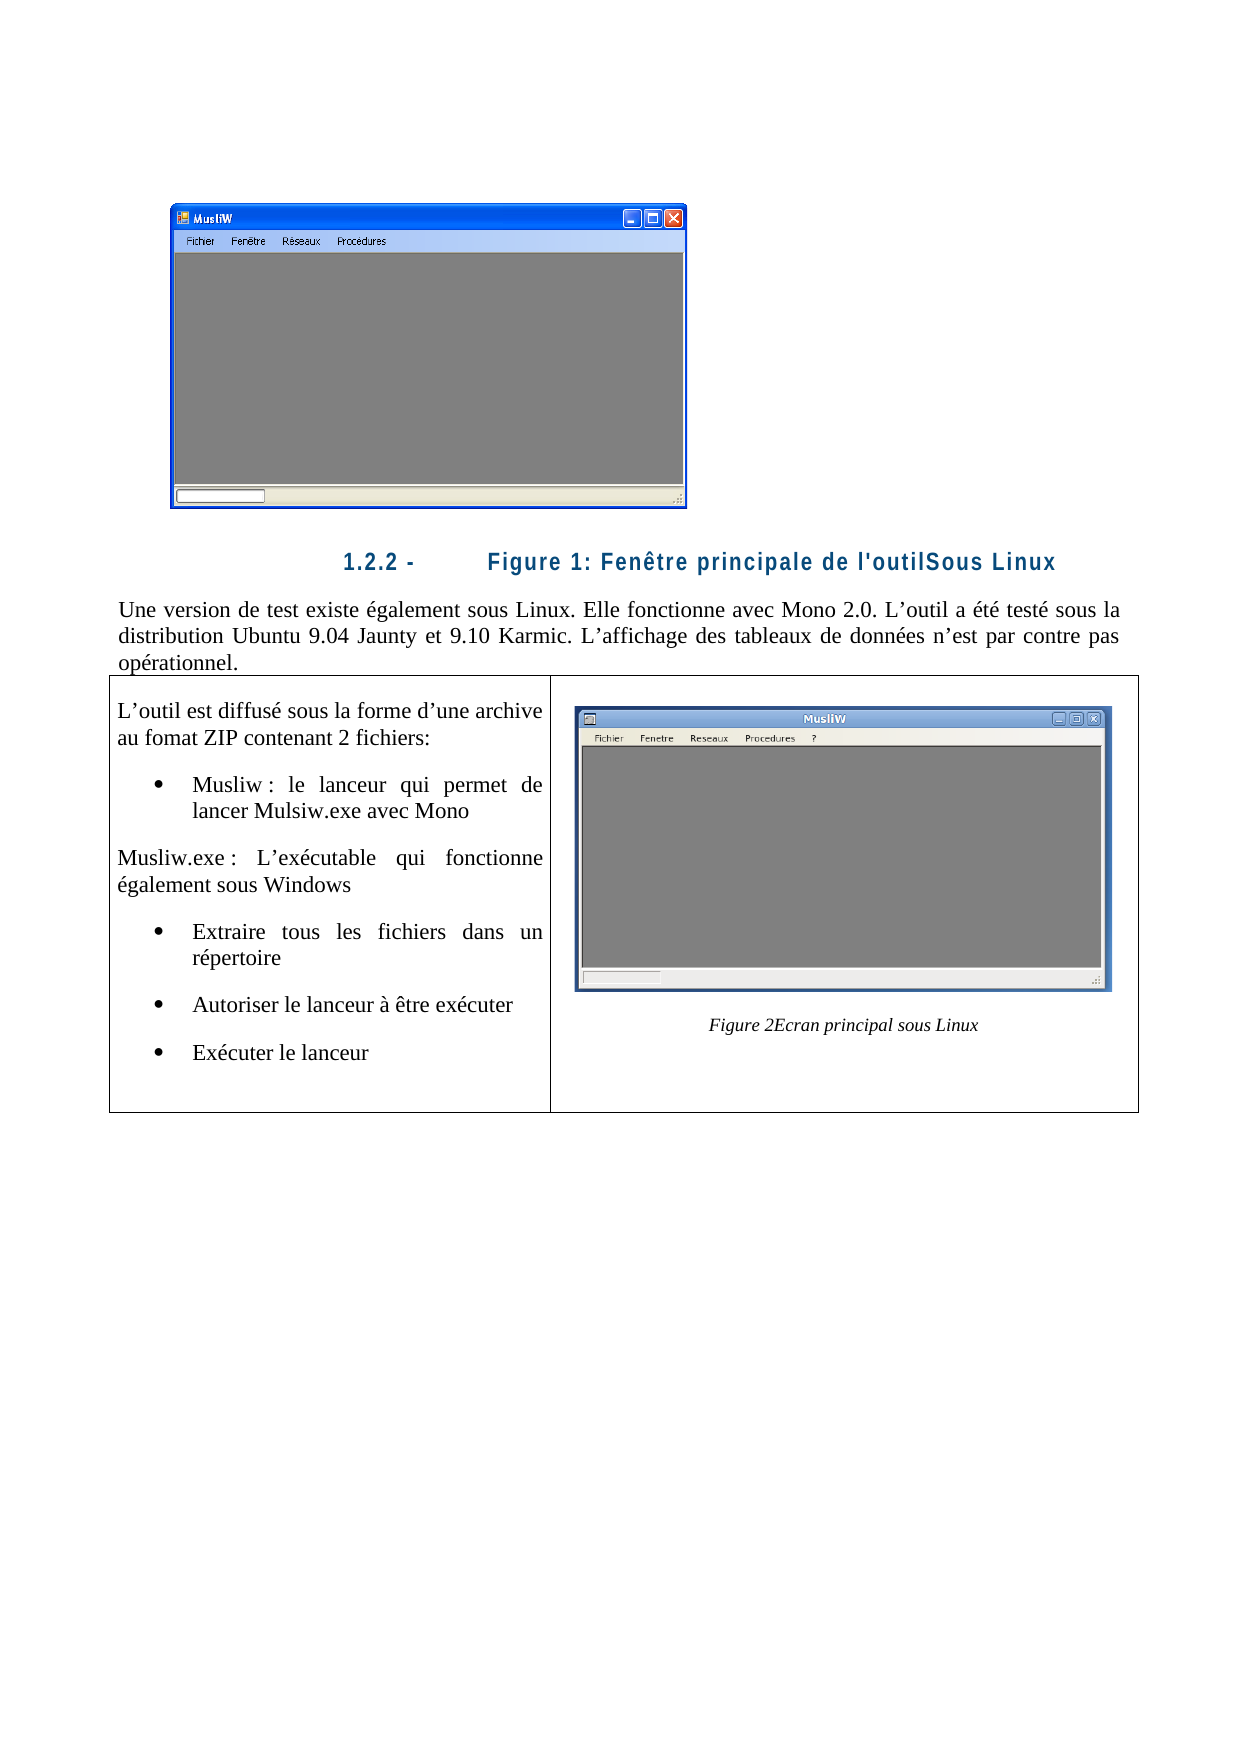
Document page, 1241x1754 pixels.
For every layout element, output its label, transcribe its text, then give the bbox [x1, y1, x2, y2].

picture [574, 706, 1113, 992]
table_header L’outil est diffusé sous la forme d’une archive au fomat ZIP contenant 2 fichiers: Musliw : le lanceur qui permet de lancer Mulsiw.exe avec Mono Musliw.exe : L’exécutable qui fonctionne également sous Windows Extraire tous les fichiers dans un répertoire Autoriser le lanceur à être exécuter Exécuter le lanceur [110, 676, 550, 1112]
table_header Figure 2Ecran principal sous Linux [551, 676, 1138, 1112]
picture [170, 203, 688, 509]
text Une version de test existe également sous Linux. Elle fonctionne avec Mono 2.0. L’outil a été testé sous la distribution Ubuntu 9.04 Jaunty et 9.10 Karmic. L’affichage des tableaux de données n’est par contre pas opérationnel. [118, 596, 1122, 675]
subtitle Figure 1: Fenêtre principale de l'outilSous Linux [193, 547, 1122, 575]
